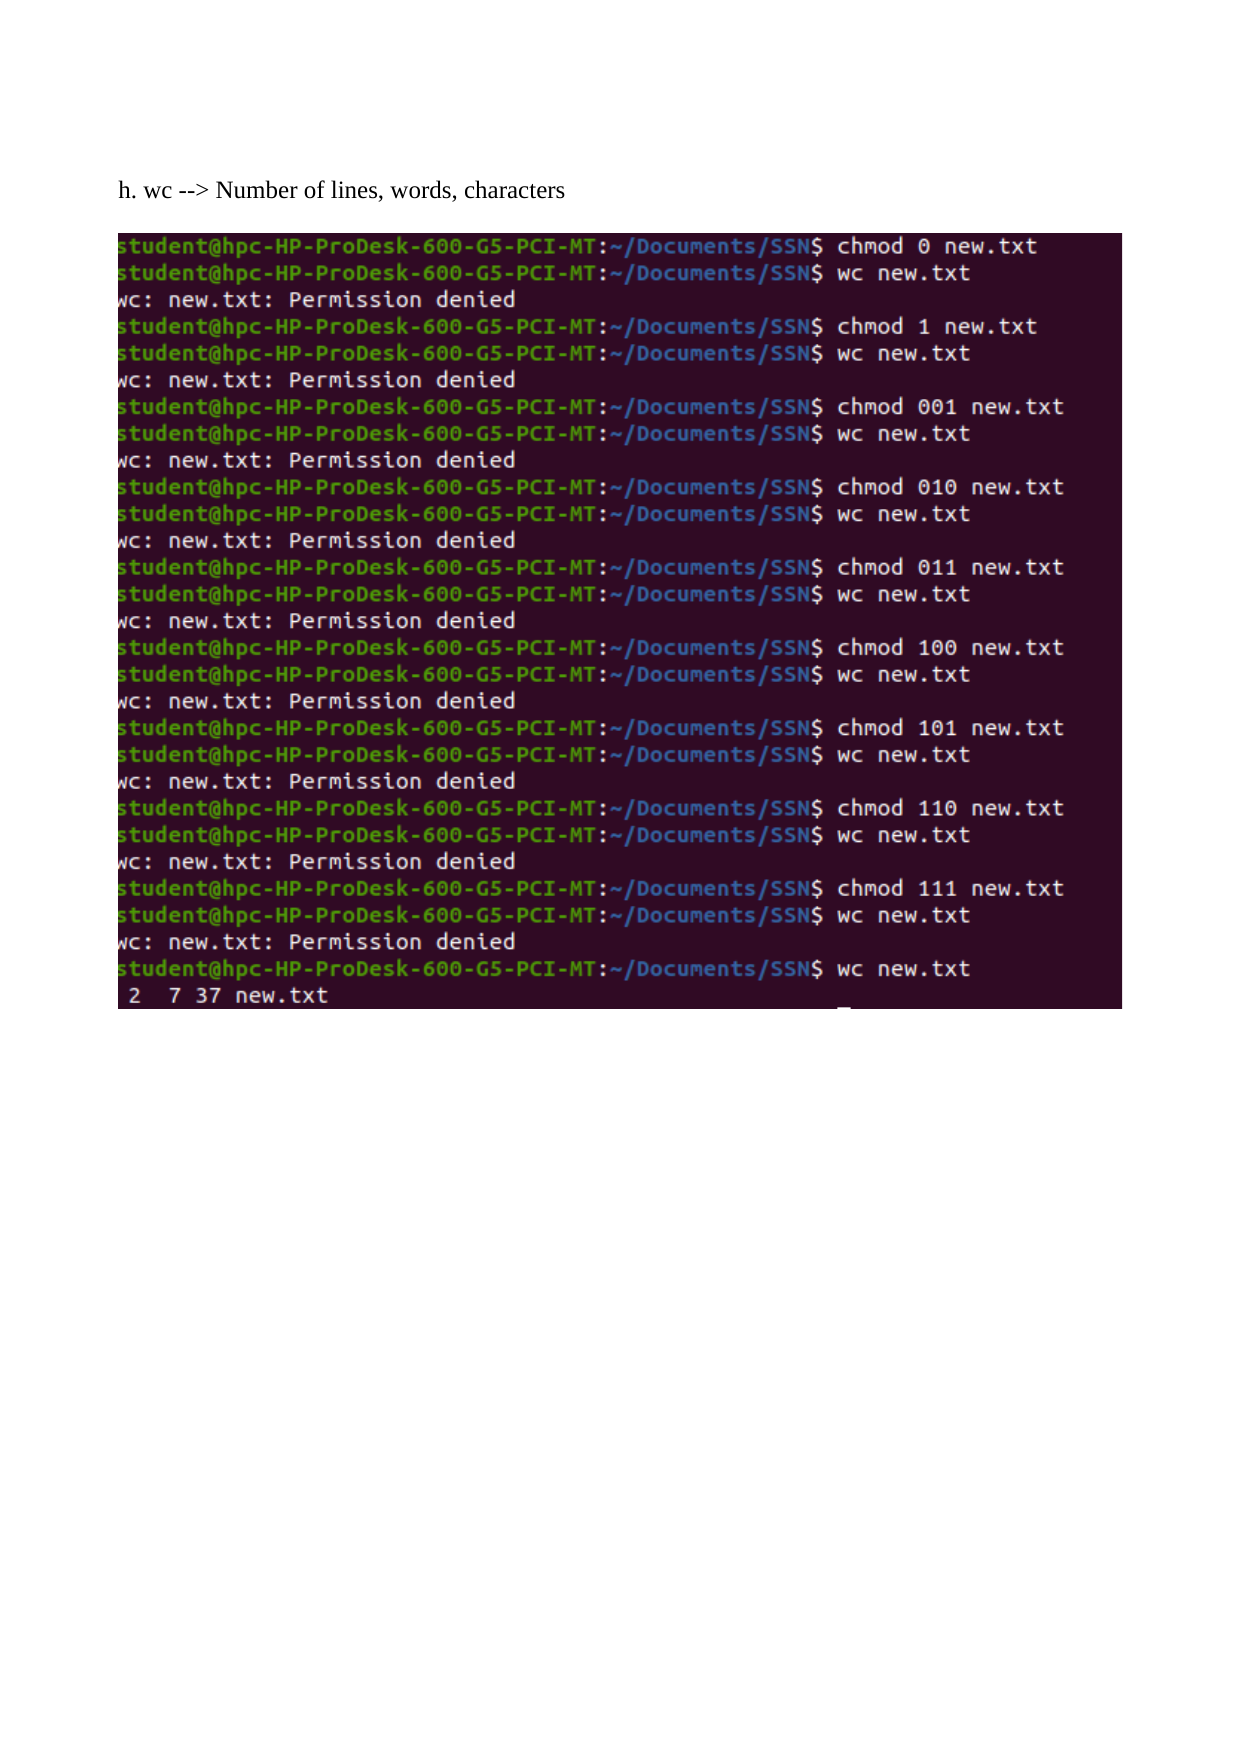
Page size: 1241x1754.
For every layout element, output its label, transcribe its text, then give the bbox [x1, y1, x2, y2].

text h. wc --> Number of lines, words, characters [118, 176, 1122, 204]
picture [118, 233, 1123, 1009]
